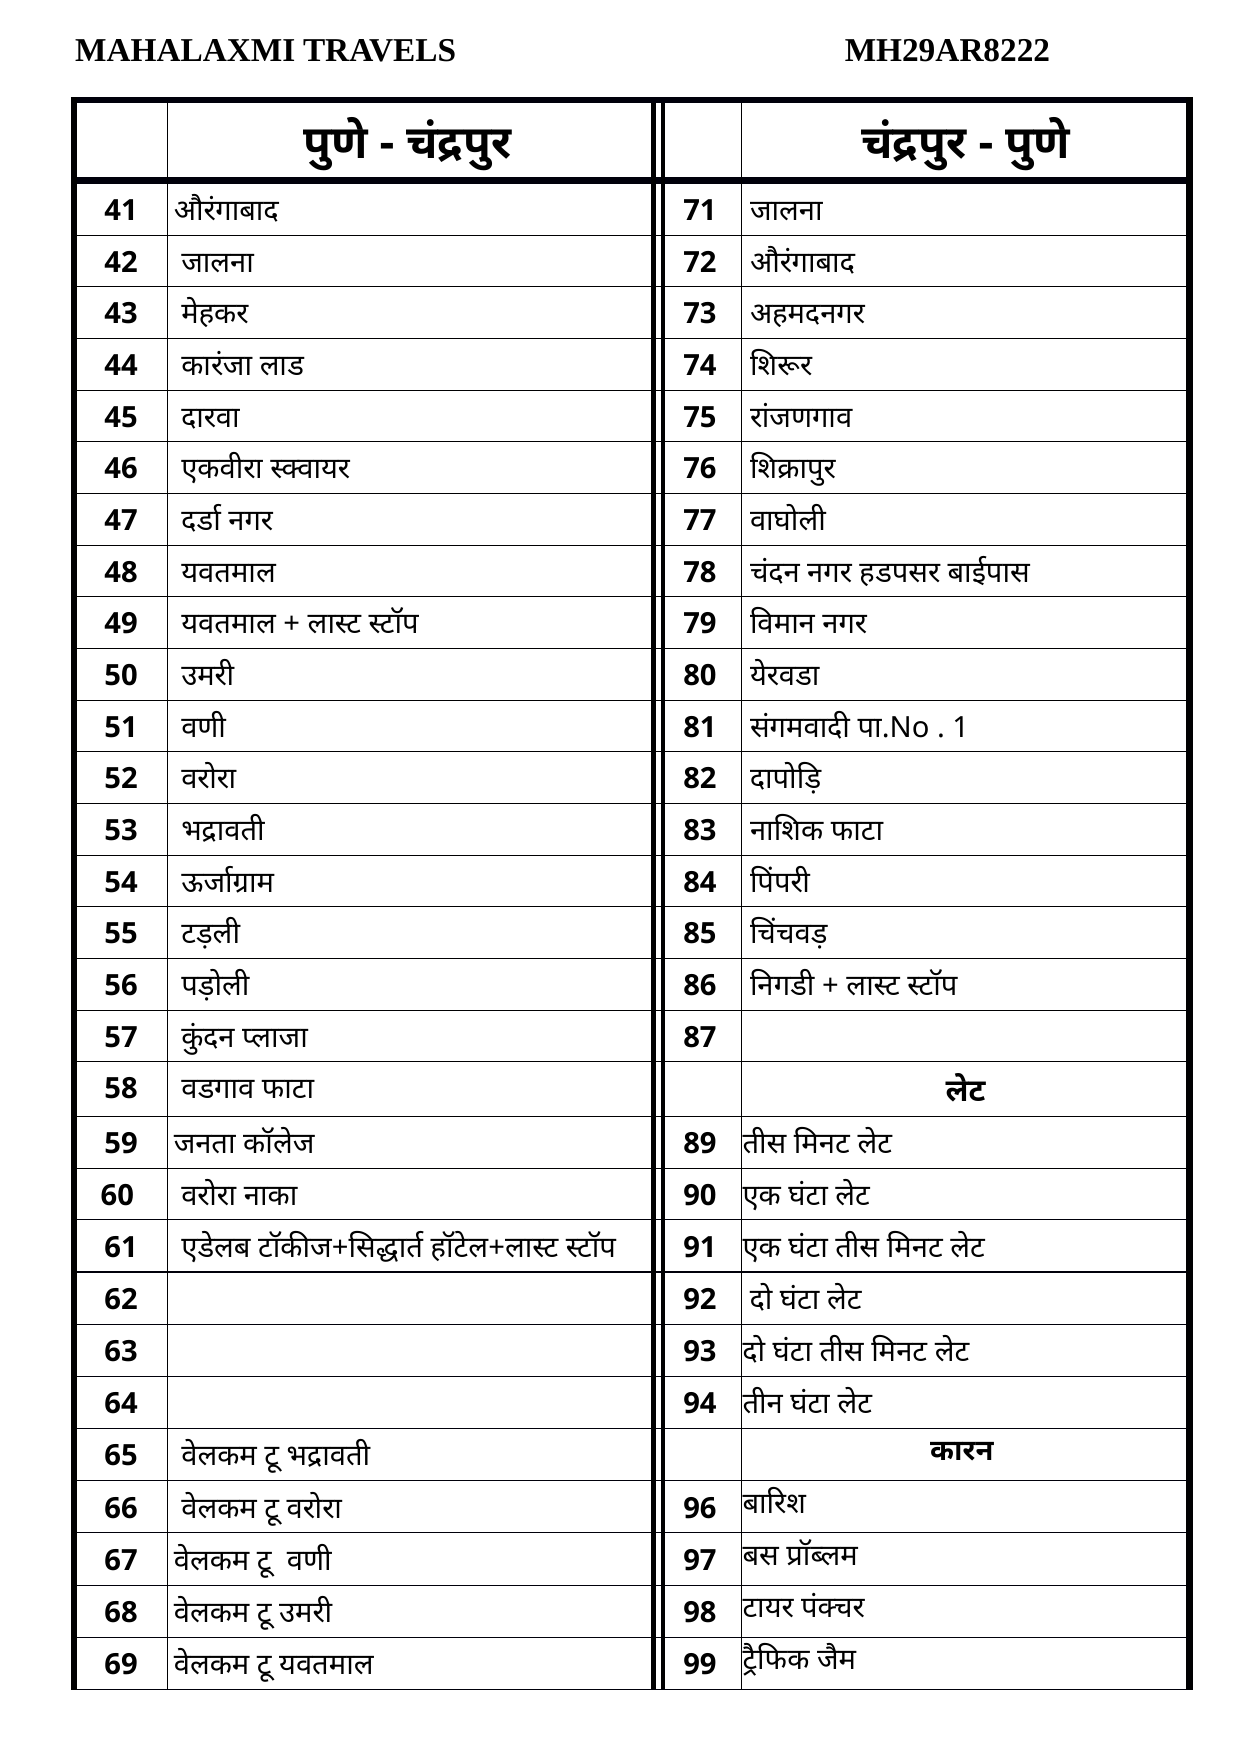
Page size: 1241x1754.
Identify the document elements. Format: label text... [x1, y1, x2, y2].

table_cell मेहकर [168, 287, 651, 338]
table_cell यवतमाल [168, 546, 651, 596]
table_header चंद्रपुर - पुणे [742, 103, 1186, 177]
table_cell 50 [77, 649, 167, 699]
table_cell औरंगाबाद [742, 236, 1186, 286]
table_cell वेलकम टू वणी [168, 1533, 651, 1584]
table_cell वेलकम टू उमरी [168, 1586, 651, 1637]
table_cell 41 [77, 184, 167, 234]
table_cell संगमवादी पा.No . 1 [742, 701, 1186, 751]
table_cell ऊर्जाग्राम [168, 856, 651, 906]
table_cell 62 [77, 1273, 167, 1323]
table_cell येरवडा [742, 649, 1186, 699]
table_cell कारन [742, 1429, 1186, 1480]
table_cell 52 [77, 752, 167, 803]
table_cell कारंजा लाड [168, 339, 651, 389]
table_cell 89 [665, 1117, 741, 1167]
table_cell 94 [665, 1377, 741, 1428]
table_cell 49 [77, 597, 167, 648]
table_cell 77 [665, 494, 741, 544]
table_cell विमान नगर [742, 597, 1186, 648]
table_cell 78 [665, 546, 741, 596]
table_cell 51 [77, 701, 167, 751]
table_cell 85 [665, 907, 741, 958]
table_cell 57 [77, 1011, 167, 1061]
table_cell 58 [77, 1062, 167, 1116]
table_header [665, 103, 741, 177]
table_cell 59 [77, 1117, 167, 1167]
table_cell जनता कॉलेज [168, 1117, 651, 1167]
table_cell पिंपरी [742, 856, 1186, 906]
table_cell वेलकम टू भद्रावती [168, 1429, 651, 1480]
table_cell 64 [77, 1377, 167, 1428]
table_cell 86 [665, 959, 741, 1009]
table_cell शिक्रापुर [742, 442, 1186, 493]
table_cell एक घंटा लेट [742, 1169, 1186, 1219]
table_cell तीस मिनट लेट [742, 1117, 1186, 1167]
table_cell 66 [77, 1481, 167, 1532]
table_header पुणे - चंद्रपुर [168, 103, 651, 177]
table_cell यवतमाल + लास्ट स्टॉप [168, 597, 651, 648]
table_cell 45 [77, 391, 167, 441]
table_cell बारिश [742, 1481, 1186, 1532]
table_cell 60 [77, 1169, 167, 1219]
table_cell दो घंटा तीस मिनट लेट [742, 1325, 1186, 1376]
table_cell वरोरा [168, 752, 651, 803]
table_cell 48 [77, 546, 167, 596]
table_cell 44 [77, 339, 167, 389]
table_cell वरोरा नाका [168, 1169, 651, 1219]
table_cell 67 [77, 1533, 167, 1584]
table_cell वडगाव फाटा [168, 1062, 651, 1116]
table_cell ट्रैफिक जैम [742, 1638, 1186, 1689]
table_cell 56 [77, 959, 167, 1009]
table_cell 97 [665, 1533, 741, 1584]
table_cell 46 [77, 442, 167, 493]
table_cell भद्रावती [168, 804, 651, 854]
table_cell 83 [665, 804, 741, 854]
table_cell वेलकम टू यवतमाल [168, 1638, 651, 1689]
table_cell [168, 1273, 651, 1323]
table_cell उमरी [168, 649, 651, 699]
table_cell 91 [665, 1220, 741, 1271]
table_cell 61 [77, 1220, 167, 1271]
table_cell बस प्रॉब्लम [742, 1533, 1186, 1584]
table_cell 96 [665, 1481, 741, 1532]
table_cell 72 [665, 236, 741, 286]
table_cell 98 [665, 1586, 741, 1637]
table_cell पड़ोली [168, 959, 651, 1009]
table_cell 42 [77, 236, 167, 286]
table_cell 69 [77, 1638, 167, 1689]
table_cell 74 [665, 339, 741, 389]
table_cell शिरूर [742, 339, 1186, 389]
table_cell नाशिक फाटा [742, 804, 1186, 854]
table_cell 63 [77, 1325, 167, 1376]
table_cell जालना [168, 236, 651, 286]
table_cell अहमदनगर [742, 287, 1186, 338]
table_cell [168, 1325, 651, 1376]
table_cell [168, 1377, 651, 1428]
table_cell 68 [77, 1586, 167, 1637]
table_cell टायर पंक्चर [742, 1586, 1186, 1637]
table_cell [665, 1062, 741, 1116]
table_cell 73 [665, 287, 741, 338]
table_cell 87 [665, 1011, 741, 1061]
table_cell जालना [742, 184, 1186, 234]
table_cell औरंगाबाद [168, 184, 651, 234]
table_cell [742, 1011, 1186, 1061]
table_cell दारवा [168, 391, 651, 441]
table_cell दर्डा नगर [168, 494, 651, 544]
table_cell 71 [665, 184, 741, 234]
table_cell कुंदन प्लाजा [168, 1011, 651, 1061]
table_cell रांजणगाव [742, 391, 1186, 441]
table_cell एक घंटा तीस मिनट लेट [742, 1220, 1186, 1271]
table_cell एकवीरा स्क्वायर [168, 442, 651, 493]
table_cell 80 [665, 649, 741, 699]
table_cell 75 [665, 391, 741, 441]
table_cell चिंचवड़ [742, 907, 1186, 958]
table_cell दापोड़ि [742, 752, 1186, 803]
table_cell निगडी + लास्ट स्टॉप [742, 959, 1186, 1009]
table_cell 79 [665, 597, 741, 648]
table_cell 53 [77, 804, 167, 854]
table_cell तीन घंटा लेट [742, 1377, 1186, 1428]
table_cell 93 [665, 1325, 741, 1376]
table_cell एडेलब टॉकीज+सिद्धार्त हॉटेल+लास्ट स्टॉप [168, 1220, 651, 1271]
table_cell वणी [168, 701, 651, 751]
table_cell वेलकम टू वरोरा [168, 1481, 651, 1532]
table_cell 65 [77, 1429, 167, 1480]
table_cell 92 [665, 1273, 741, 1323]
table_cell 43 [77, 287, 167, 338]
table_cell चंदन नगर हडपसर बाईपास [742, 546, 1186, 596]
table_cell 81 [665, 701, 741, 751]
table_cell टड़ली [168, 907, 651, 958]
table_cell 54 [77, 856, 167, 906]
table_cell दो घंटा लेट [742, 1273, 1186, 1323]
table_cell 99 [665, 1638, 741, 1689]
table_cell 47 [77, 494, 167, 544]
table_cell 76 [665, 442, 741, 493]
table_cell लेट [742, 1062, 1186, 1116]
table_cell 84 [665, 856, 741, 906]
table_cell वाघोली [742, 494, 1186, 544]
table_cell 55 [77, 907, 167, 958]
table_header [77, 103, 167, 177]
table_cell 90 [665, 1169, 741, 1219]
table_cell 82 [665, 752, 741, 803]
table_cell [665, 1429, 741, 1480]
